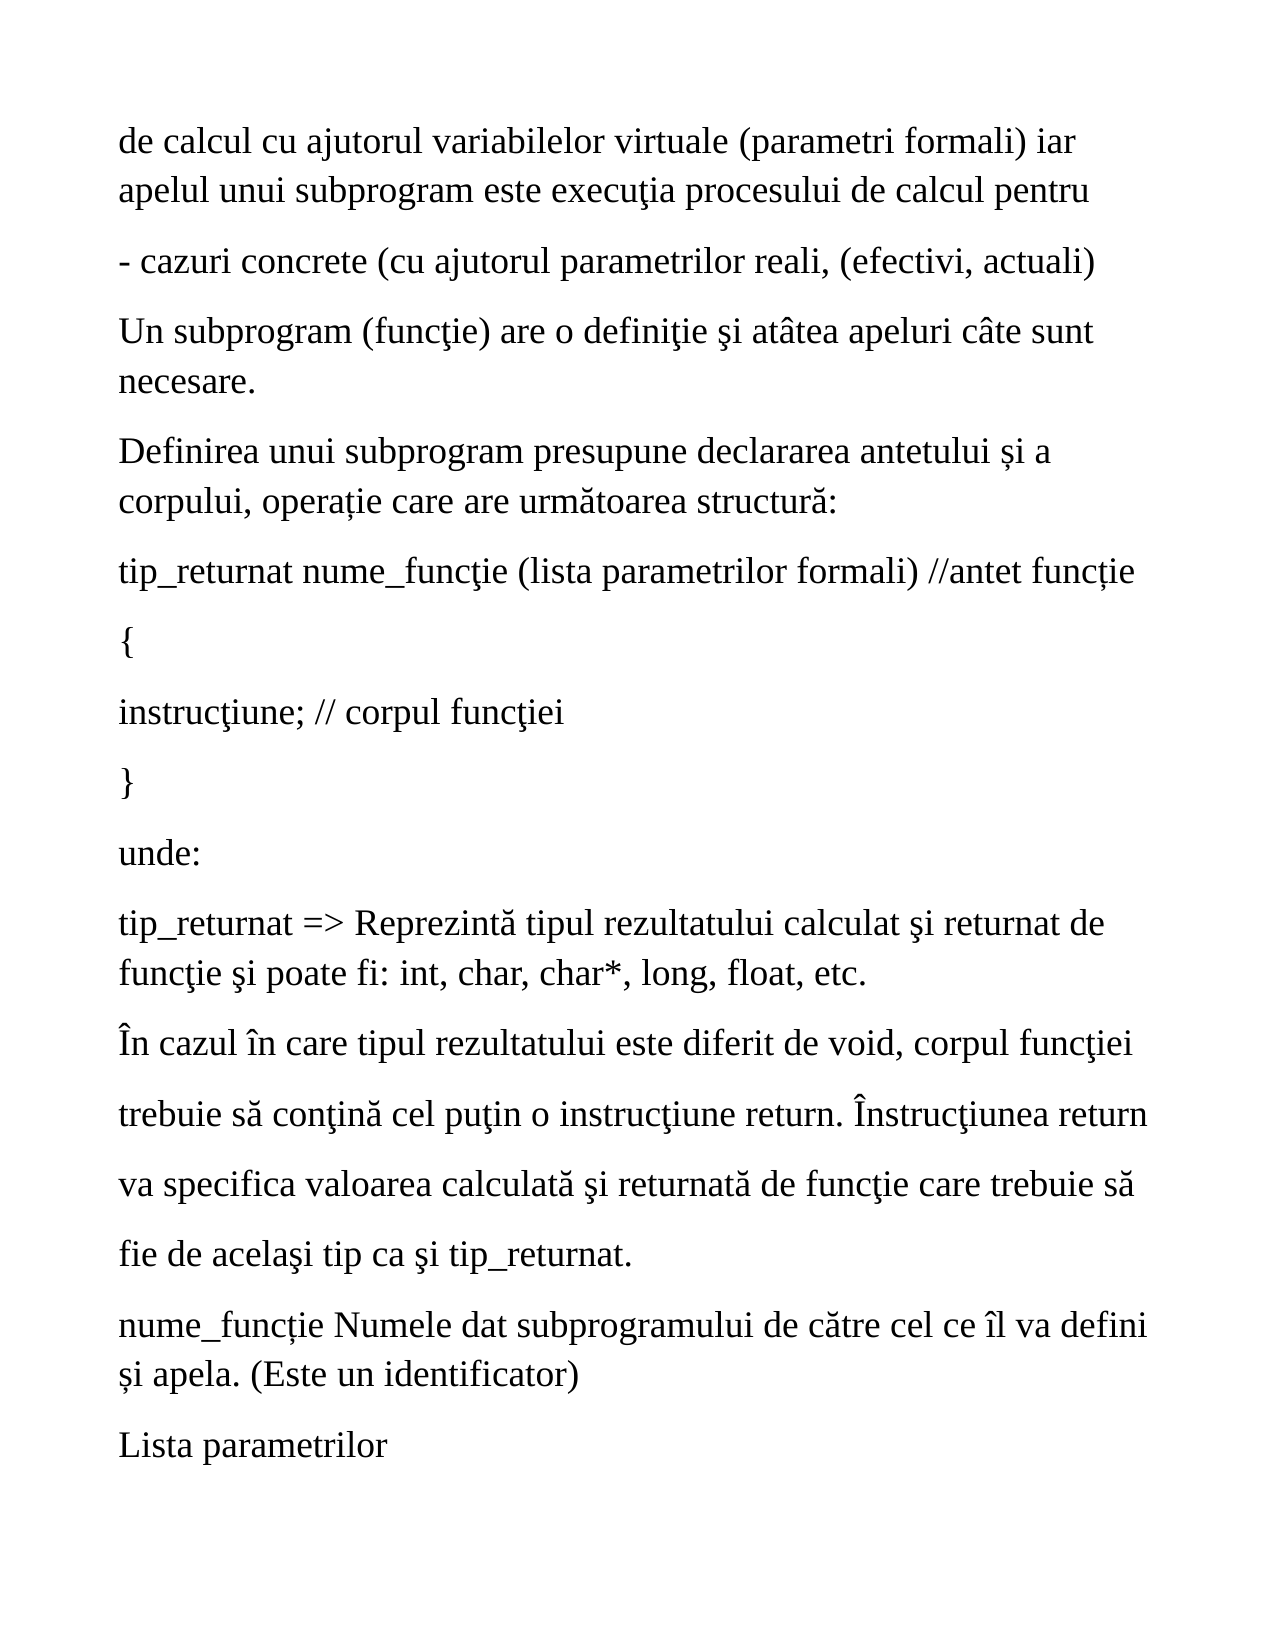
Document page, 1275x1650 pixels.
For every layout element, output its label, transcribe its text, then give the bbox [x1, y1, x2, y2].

text În cazul în care tipul rezultatului este diferit de void, corpul funcţiei [118, 1021, 1157, 1064]
text unde: [118, 830, 1157, 873]
text Un subprogram (funcţie) are o definiţie şi atâtea apeluri câte sunt necesare. [118, 308, 1157, 401]
text va specifica valoarea calculată şi returnată de funcţie care trebuie să [118, 1161, 1157, 1204]
text Lista parametrilor [118, 1422, 1157, 1465]
text tip_returnat => Reprezintă tipul rezultatului calculat şi returnat de funcţie şi poate fi: int, char, char*, long, float, etc. [118, 901, 1157, 993]
text trebuie să conţină cel puţin o instrucţiune return. Înstrucţiunea return [118, 1091, 1157, 1134]
text fie de acelaşi tip ca şi tip_returnat. [118, 1232, 1157, 1275]
text Definirea unui subprogram presupune declararea antetului și a corpului, operație care are următoarea structură: [118, 428, 1157, 521]
text de calcul cu ajutorul variabilelor virtuale (parametri formali) iar apelul unui subprogram este execuţia procesului de calcul pentru [118, 118, 1157, 211]
text instrucţiune; // corpul funcţiei [118, 689, 1157, 732]
text } [118, 760, 1157, 803]
text - cazuri concrete (cu ajutorul parametrilor reali, (efectivi, actuali) [118, 238, 1157, 281]
text nume_funcție Numele dat subprogramului de către cel ce îl va defini și apela. (Este un identificator) [118, 1302, 1157, 1395]
text { [118, 619, 1157, 662]
text tip_returnat nume_funcţie (lista parametrilor formali) //antet funcție [118, 548, 1157, 592]
